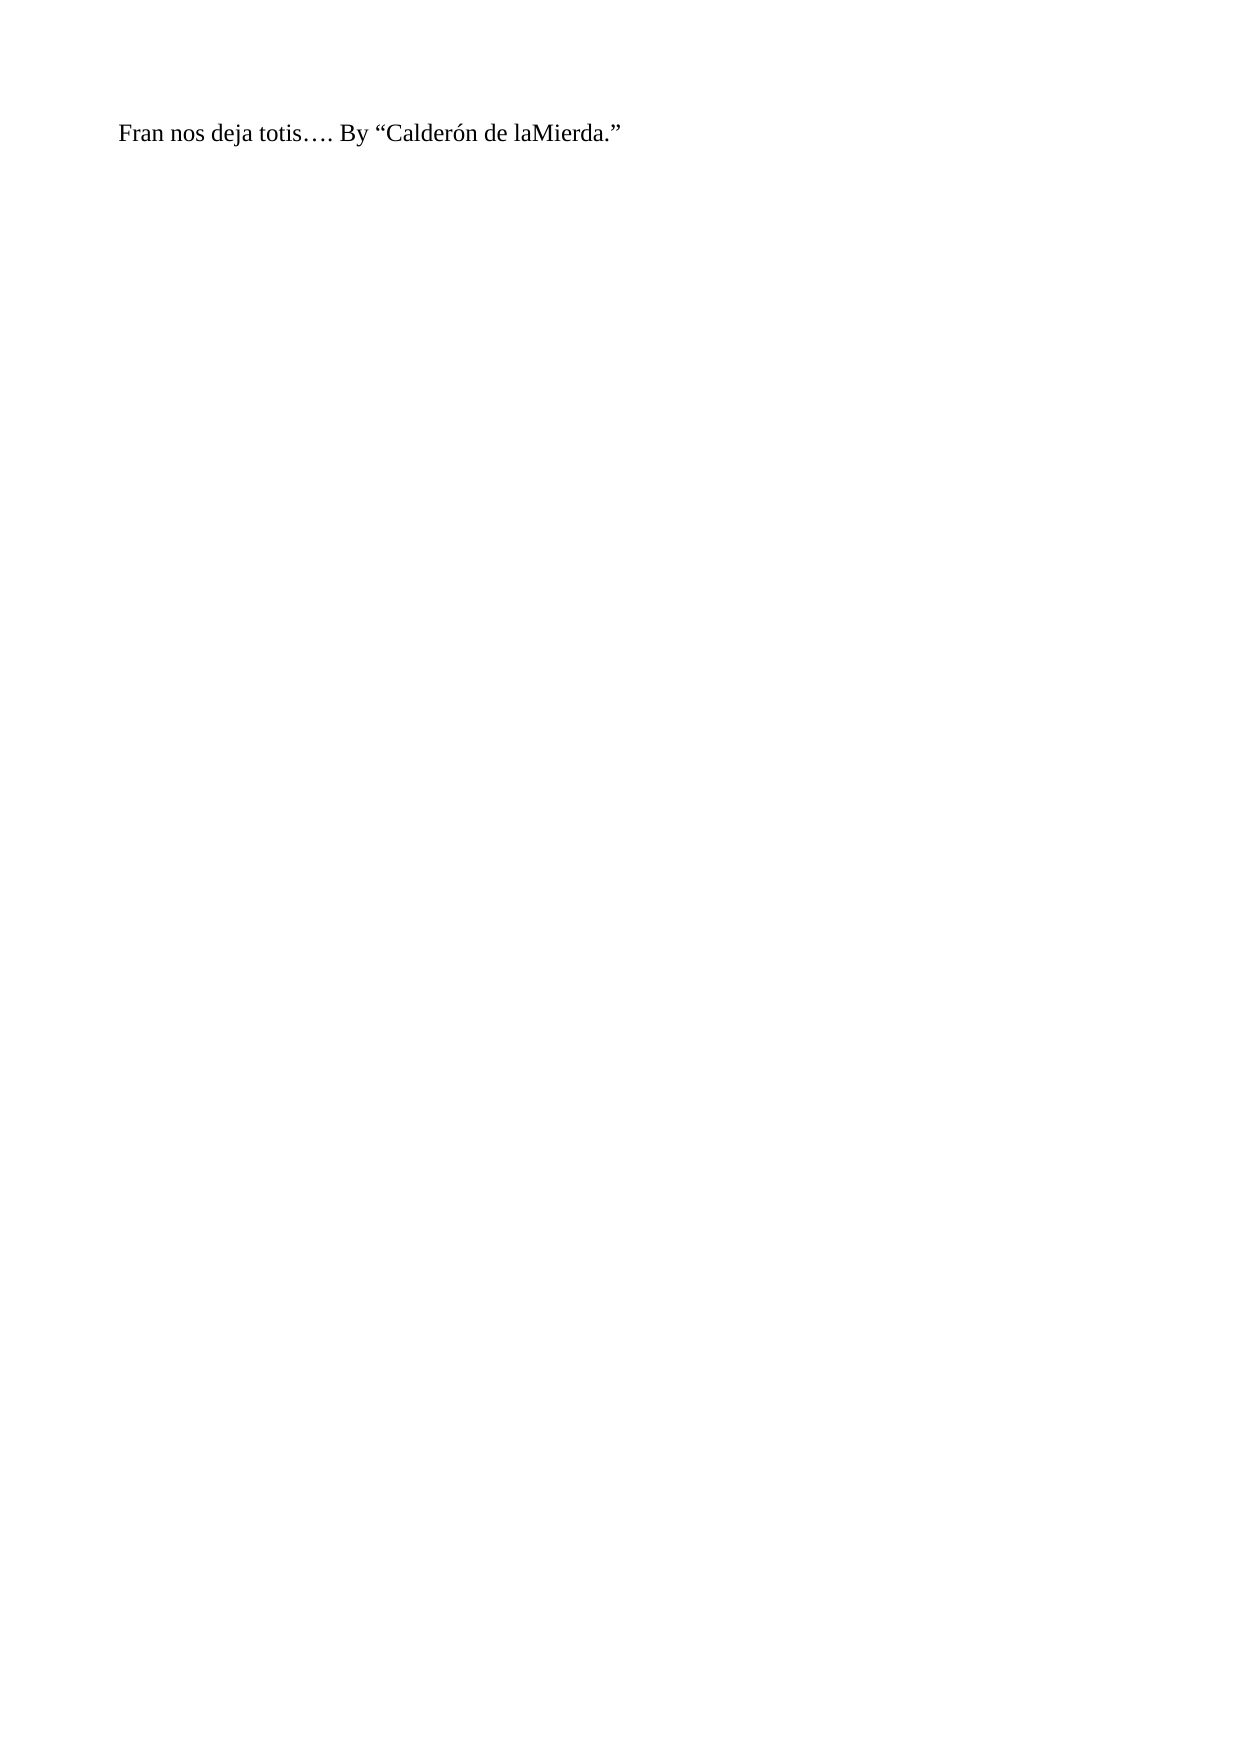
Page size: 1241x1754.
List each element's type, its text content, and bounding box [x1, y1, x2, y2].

text Fran nos deja totis…. By “Calderón de laMierda.” [118, 118, 1122, 147]
